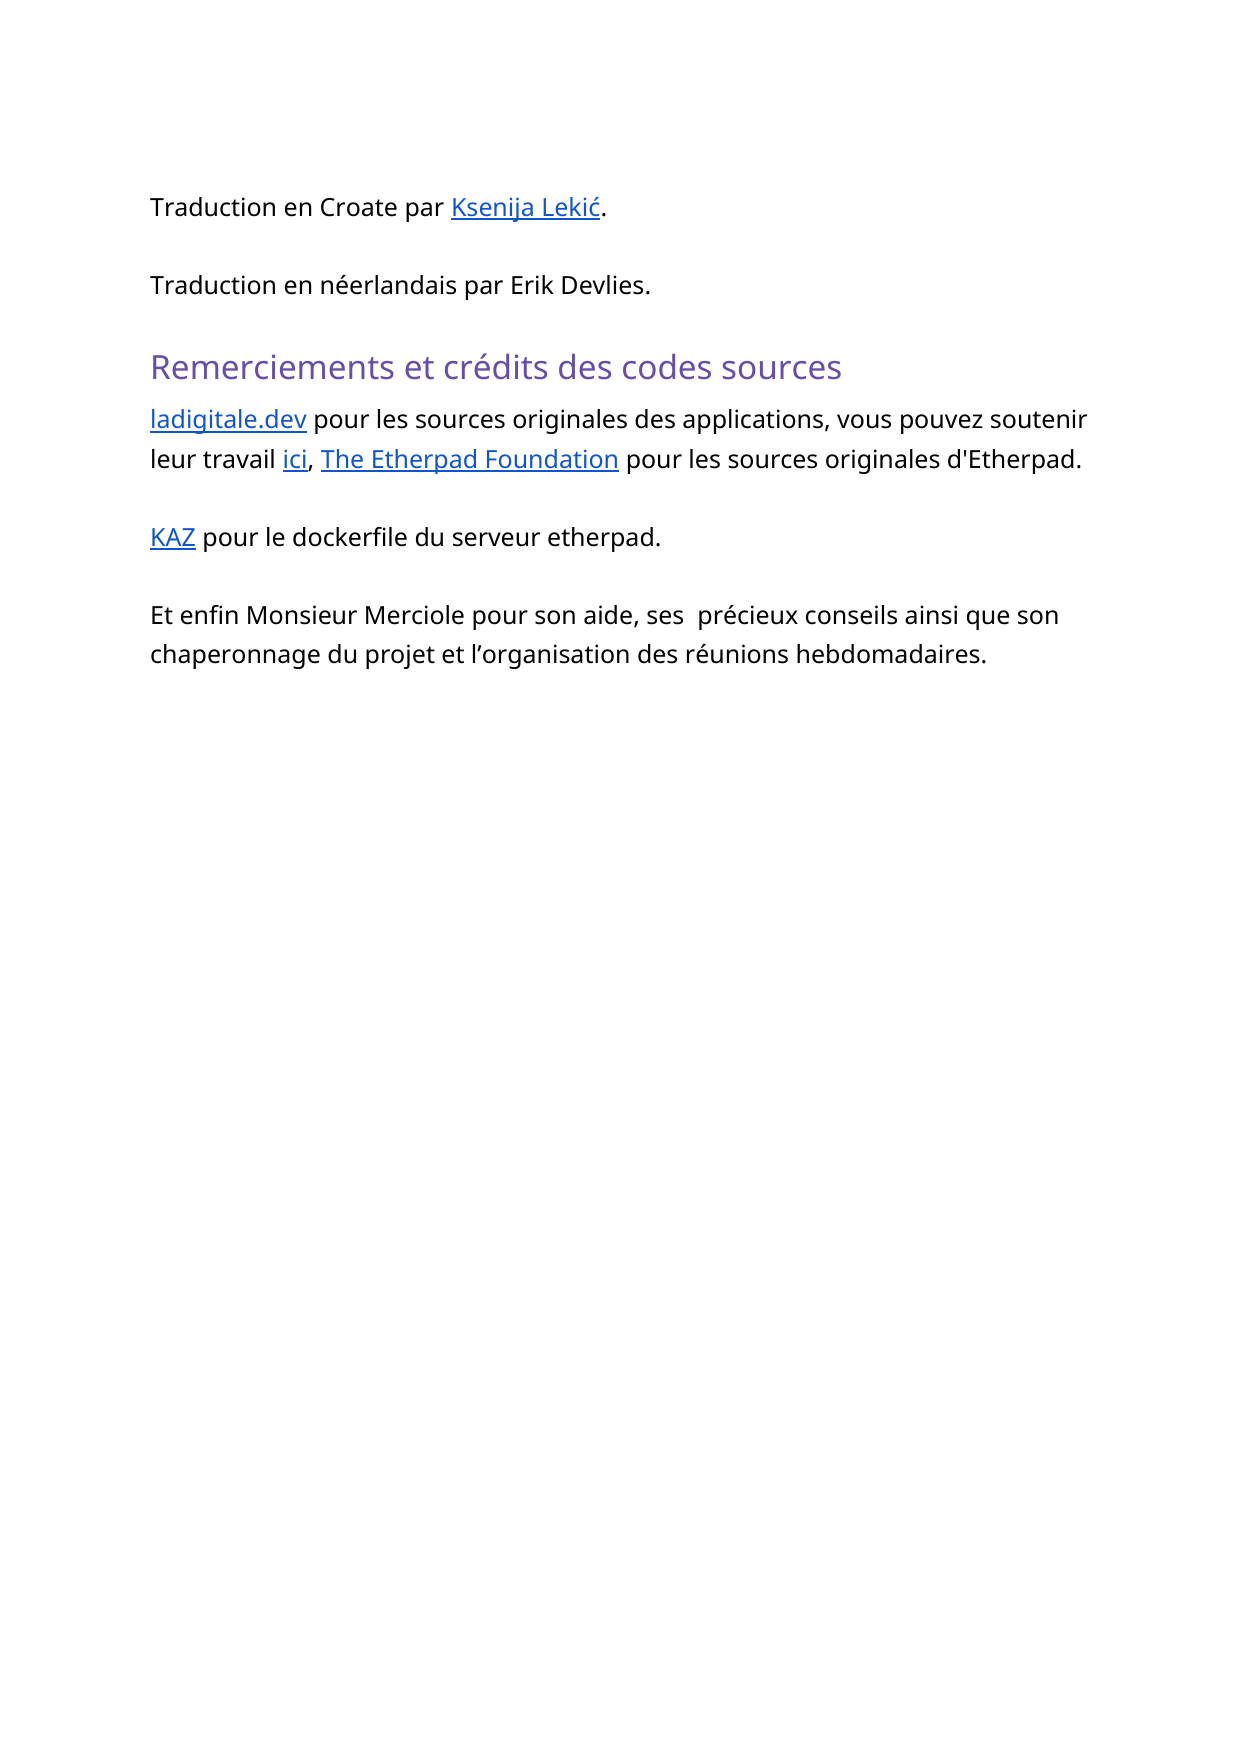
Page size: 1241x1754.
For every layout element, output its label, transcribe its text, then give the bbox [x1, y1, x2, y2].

text Traduction en néerlandais par Erik Devlies. [150, 267, 1090, 302]
text Et enfin Monsieur Merciole pour son aide, ses précieux conseils ainsi que son chaperonnage du projet et l’organisation des réunions hebdomadaires. [150, 598, 1090, 671]
text Traduction en Croate par Ksenija Lekić. [150, 189, 1090, 223]
text ladigitale.dev pour les sources originales des applications, vous pouvez soutenir leur travail ici, The Etherpad Foundation pour les sources originales d'Etherpad. [150, 402, 1090, 475]
text KAZ pour le dockerfile du serveur etherpad. [150, 519, 1090, 554]
subtitle Remerciements et crédits des codes sources [150, 344, 1090, 389]
